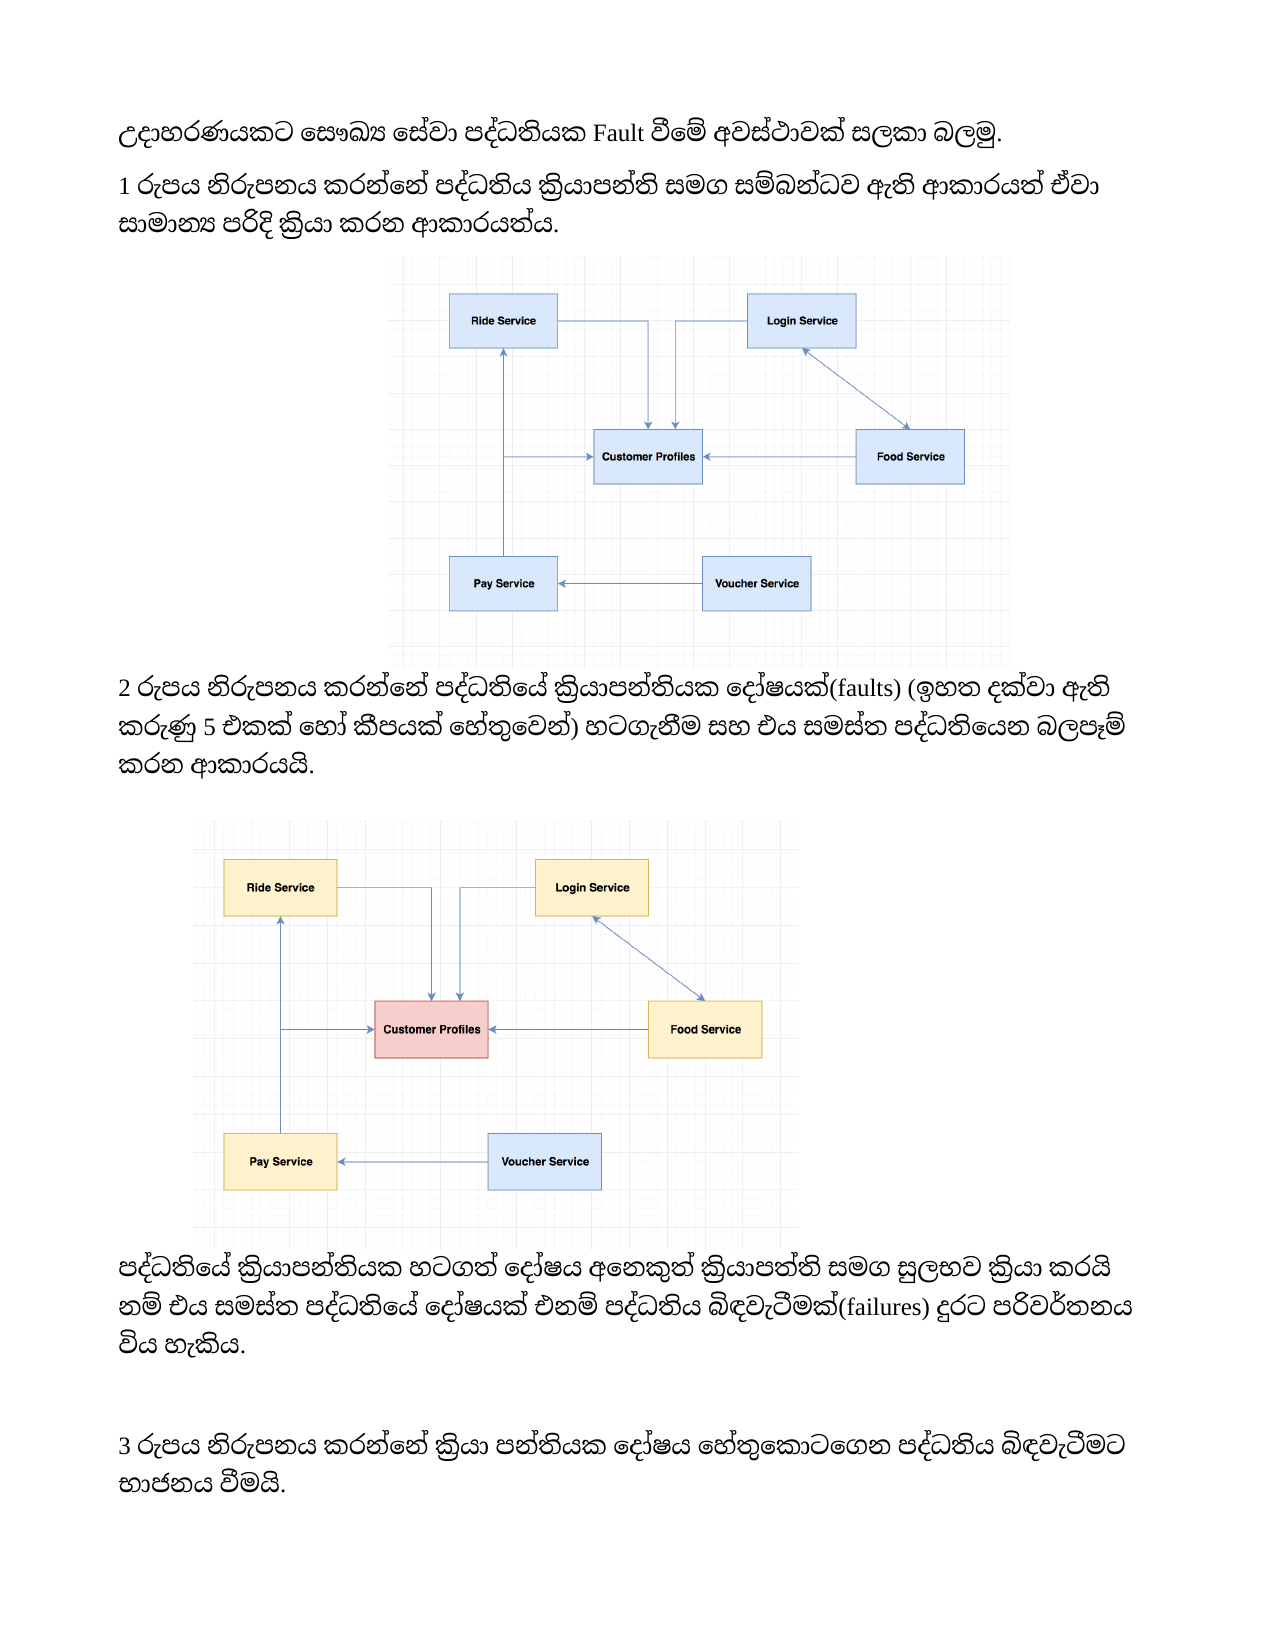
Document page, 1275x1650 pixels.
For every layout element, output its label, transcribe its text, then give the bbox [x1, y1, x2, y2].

picture [192, 820, 799, 1250]
text පද්ධතියේ ක්‍රියාපන්තියක හටගත් දෝෂය අනෙකුත් ක්‍රියාපත්ති සමග සුලභව ක්‍රියා කරයි නම් එය සමස්ත පද්ධතියේ දෝෂයක් එනම් පද්ධතිය බිඳවැටීමක්(failures) දුරට පරිවර්තනය විය හැකිය. [118, 803, 1157, 1364]
text උදාහරණයකට සෞඛ්‍ය සේවා පද්ධතියක Fault වීමේ අවස්ථාවක් සලකා බලමු. [118, 118, 1157, 152]
text 3 රුපය නිරුපනය කරන්නේ ක්‍රියා පන්තියක දෝෂය හේතුකොටගෙන පද්ධතිය බිඳවැටීමට භාජනය වීමයි. [118, 1431, 1157, 1503]
picture [388, 256, 1011, 669]
text 1 රුපය නිරුපනය කරන්නේ පද්ධතිය ක්‍රියාපන්ති සමග සම්බන්ධව ඇති ආකාරයත් ඒවා සාමාන්‍ය පරිදි ක්‍රියා කරන ආකාරයත්ය. [118, 171, 1157, 243]
text 2 රුපය නිරුපනය කරන්නේ පද්ධතියේ ක්‍රියාපන්තියක දෝෂයක්(faults) (ඉහත දක්වා ඇති කරුණු 5 එකක් හෝ කීපයක් හේතුවෙන්) හටගැනීම සහ එය සමස්ත පද්ධතියෙන බලපෑම් කරන ආකාරයයි. [118, 263, 1157, 783]
